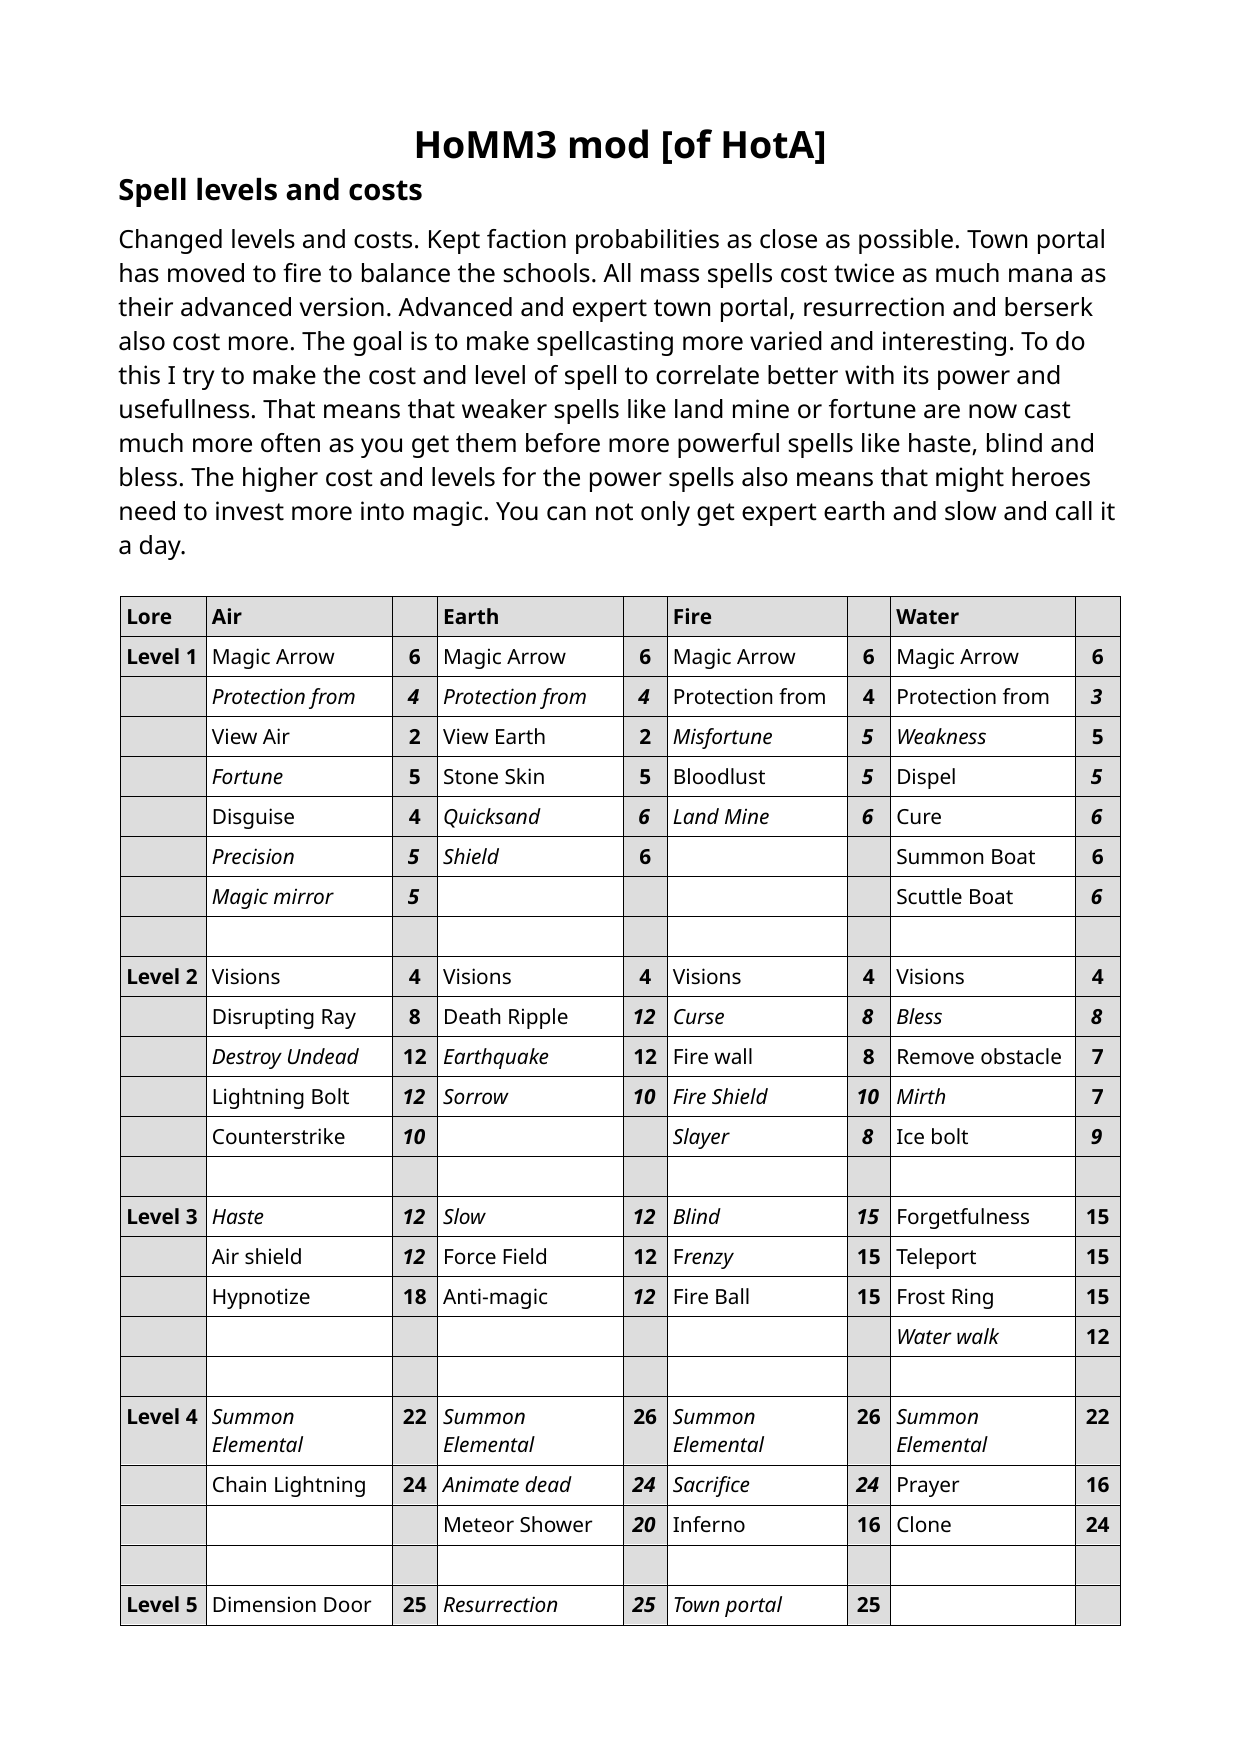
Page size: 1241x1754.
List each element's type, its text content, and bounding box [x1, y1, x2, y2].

table_cell 10 [624, 1077, 667, 1116]
table_cell [121, 757, 206, 796]
table_cell [668, 837, 847, 876]
table_cell Misfortune [668, 717, 847, 756]
table_cell [393, 1317, 437, 1356]
table_cell Mirth [891, 1077, 1075, 1116]
text HoMM3 mod [of HotA] [118, 118, 1122, 169]
table_cell 20 [624, 1506, 667, 1544]
table_cell 5 [393, 757, 437, 796]
table_cell 4 [393, 957, 437, 996]
table_cell Anti-magic [438, 1277, 623, 1316]
table_cell 8 [1076, 997, 1120, 1036]
table_cell 6 [624, 837, 667, 876]
table_cell [624, 1357, 667, 1396]
table_cell [891, 1546, 1075, 1584]
table_cell Slayer [668, 1117, 847, 1156]
table_cell Fire Ball [668, 1277, 847, 1316]
table_cell [121, 1237, 206, 1276]
table_cell Counterstrike [207, 1117, 392, 1156]
table_cell 15 [848, 1237, 890, 1276]
table_cell 12 [624, 1197, 667, 1236]
table_cell 12 [624, 997, 667, 1036]
table_cell [121, 677, 206, 716]
table_cell [121, 837, 206, 876]
table_cell [438, 1357, 623, 1396]
table_header [848, 597, 890, 636]
table_cell Magic mirror [207, 877, 392, 916]
table_cell [848, 837, 890, 876]
table_cell 12 [624, 1237, 667, 1276]
table_cell 12 [624, 1277, 667, 1316]
table_header Air [207, 597, 392, 636]
table_cell Protection from [668, 677, 847, 716]
table_cell 12 [393, 1077, 437, 1116]
table_cell [891, 917, 1075, 956]
table_cell 10 [393, 1117, 437, 1156]
table_cell 4 [393, 797, 437, 836]
table_cell 12 [393, 1197, 437, 1236]
table_cell Level 1 [121, 637, 206, 676]
table_cell [891, 1586, 1075, 1624]
table_cell 8 [848, 1117, 890, 1156]
table_cell 5 [393, 837, 437, 876]
table_cell 15 [1076, 1277, 1120, 1316]
table_cell Cure [891, 797, 1075, 836]
table_cell 5 [848, 757, 890, 796]
table_header Water [891, 597, 1075, 636]
table_cell 12 [624, 1037, 667, 1076]
table_cell Destroy Undead [207, 1037, 392, 1076]
table_cell 9 [1076, 1117, 1120, 1156]
table_cell 3 [1076, 677, 1120, 716]
table_cell [848, 1546, 890, 1584]
table_cell Summon Elemental [207, 1397, 392, 1464]
table_cell Blind [668, 1197, 847, 1236]
table_cell Precision [207, 837, 392, 876]
table_cell [207, 1157, 392, 1196]
table_cell [624, 1117, 667, 1156]
table_cell Magic Arrow [891, 637, 1075, 676]
table_cell [891, 1157, 1075, 1196]
table_cell 5 [1076, 717, 1120, 756]
table_cell [624, 1317, 667, 1356]
table_cell Remove obstacle [891, 1037, 1075, 1076]
table_cell [848, 1317, 890, 1356]
table_cell Town portal [668, 1586, 847, 1624]
table_cell 26 [624, 1397, 667, 1464]
table_cell 25 [624, 1586, 667, 1624]
table_cell Stone Skin [438, 757, 623, 796]
table_cell Earthquake [438, 1037, 623, 1076]
table_cell Visions [891, 957, 1075, 996]
table_cell [848, 1357, 890, 1396]
table_cell 6 [1076, 637, 1120, 676]
table_cell Hypnotize [207, 1277, 392, 1316]
table_cell [121, 717, 206, 756]
text Spell levels and costs [118, 169, 1122, 209]
table_cell Protection from [438, 677, 623, 716]
table_cell View Earth [438, 717, 623, 756]
table_cell Haste [207, 1197, 392, 1236]
table_cell Air shield [207, 1237, 392, 1276]
table_cell [121, 1466, 206, 1504]
table_cell Forgetfulness [891, 1197, 1075, 1236]
table_cell Land Mine [668, 797, 847, 836]
table_cell Bless [891, 997, 1075, 1036]
table_header [393, 597, 437, 636]
table_cell Bloodlust [668, 757, 847, 796]
table_cell 6 [1076, 837, 1120, 876]
table_cell Fire Shield [668, 1077, 847, 1116]
table_cell 16 [848, 1506, 890, 1544]
table_cell [121, 997, 206, 1036]
table_cell 4 [624, 957, 667, 996]
table_cell [393, 917, 437, 956]
table_cell 6 [1076, 877, 1120, 916]
table_cell [848, 877, 890, 916]
table_cell [121, 1077, 206, 1116]
table_cell Shield [438, 837, 623, 876]
table_cell [121, 1506, 206, 1544]
table_cell [1076, 1157, 1120, 1196]
table_cell Frenzy [668, 1237, 847, 1276]
table_cell Sorrow [438, 1077, 623, 1116]
table_cell Dimension Door [207, 1586, 392, 1624]
table_cell [438, 1117, 623, 1156]
table_cell 25 [393, 1586, 437, 1624]
table_cell [121, 1037, 206, 1076]
table_header Fire [668, 597, 847, 636]
table_cell 5 [848, 717, 890, 756]
table_cell Visions [207, 957, 392, 996]
table_cell [668, 1546, 847, 1584]
table_cell [1076, 1586, 1120, 1624]
table_cell Magic Arrow [438, 637, 623, 676]
table_cell [121, 1277, 206, 1316]
table_cell Level 4 [121, 1397, 206, 1464]
table_cell [438, 877, 623, 916]
table_cell 5 [624, 757, 667, 796]
table_cell 6 [624, 637, 667, 676]
table_cell 7 [1076, 1037, 1120, 1076]
table_cell Quicksand [438, 797, 623, 836]
table_cell Death Ripple [438, 997, 623, 1036]
table_cell 26 [848, 1397, 890, 1464]
table_cell [207, 917, 392, 956]
table_cell Resurrection [438, 1586, 623, 1624]
table_cell 4 [1076, 957, 1120, 996]
table_cell Weakness [891, 717, 1075, 756]
table_cell Protection from [891, 677, 1075, 716]
table_cell Frost Ring [891, 1277, 1075, 1316]
table_cell Chain Lightning [207, 1466, 392, 1504]
table_cell [1076, 1357, 1120, 1396]
table_cell 4 [848, 957, 890, 996]
table_cell [207, 1546, 392, 1584]
table_cell 2 [393, 717, 437, 756]
table_cell 15 [1076, 1237, 1120, 1276]
table_cell [1076, 917, 1120, 956]
table_cell 7 [1076, 1077, 1120, 1116]
table_cell [624, 1157, 667, 1196]
table_cell [393, 1157, 437, 1196]
table_header Lore [121, 597, 206, 636]
table_cell Lightning Bolt [207, 1077, 392, 1116]
table_cell 12 [1076, 1317, 1120, 1356]
table_cell [438, 1546, 623, 1584]
table_cell 4 [848, 677, 890, 716]
table_cell Curse [668, 997, 847, 1036]
table_cell [121, 877, 206, 916]
table_cell 24 [1076, 1506, 1120, 1544]
table_cell Meteor Shower [438, 1506, 623, 1544]
table_cell Prayer [891, 1466, 1075, 1504]
table_cell Summon Elemental [668, 1397, 847, 1464]
table_cell Protection from [207, 677, 392, 716]
table_cell [848, 1157, 890, 1196]
text Changed levels and costs. Kept faction probabilities as close as possible. Town portal has moved to fire to balance the schools. All mass spells cost twice as much mana as their advanced version. Advanced and expert town portal, resurrection and berserk also cost more. The goal is to make spellcasting more varied and interesting. To do this I try to make the cost and level of spell to correlate better with its power and usefullness. That means that weaker spells like land mine or fortune are now cast much more often as you get them before more powerful spells like haste, blind and bless. The higher cost and levels for the power spells also means that might heroes need to invest more into magic. You can not only get expert earth and slow and call it a day. [118, 221, 1122, 562]
table_cell [121, 1317, 206, 1356]
table_cell 24 [848, 1466, 890, 1504]
table_cell [393, 1357, 437, 1396]
table_cell Magic Arrow [207, 637, 392, 676]
table_cell 2 [624, 717, 667, 756]
table_cell Visions [438, 957, 623, 996]
table_cell [121, 797, 206, 836]
table_cell [393, 1546, 437, 1584]
table_cell 16 [1076, 1466, 1120, 1504]
table_cell Clone [891, 1506, 1075, 1544]
table_cell 4 [624, 677, 667, 716]
table_cell [121, 1546, 206, 1584]
table_cell [207, 1506, 392, 1544]
table_cell [624, 917, 667, 956]
table_cell 8 [393, 997, 437, 1036]
table_cell 15 [848, 1197, 890, 1236]
table_cell 18 [393, 1277, 437, 1316]
table_cell [121, 1157, 206, 1196]
table_cell [1076, 1546, 1120, 1584]
table_cell 6 [848, 797, 890, 836]
table_cell Ice bolt [891, 1117, 1075, 1156]
table_cell Fire wall [668, 1037, 847, 1076]
table_cell [668, 917, 847, 956]
table_cell Level 2 [121, 957, 206, 996]
table_cell 6 [848, 637, 890, 676]
table_cell Level 5 [121, 1586, 206, 1624]
table_cell Magic Arrow [668, 637, 847, 676]
table_cell [207, 1317, 392, 1356]
table_header [1076, 597, 1120, 636]
table_cell 22 [393, 1397, 437, 1464]
table_cell 24 [393, 1466, 437, 1504]
table_cell Summon Boat [891, 837, 1075, 876]
table_cell Disrupting Ray [207, 997, 392, 1036]
table_cell Teleport [891, 1237, 1075, 1276]
table_cell 5 [393, 877, 437, 916]
table_header Earth [438, 597, 623, 636]
table_cell Slow [438, 1197, 623, 1236]
table_cell Summon Elemental [891, 1397, 1075, 1464]
table_cell 15 [848, 1277, 890, 1316]
table_cell 10 [848, 1077, 890, 1116]
table_cell Sacrifice [668, 1466, 847, 1504]
table_cell 6 [1076, 797, 1120, 836]
table_cell [438, 917, 623, 956]
table_cell [848, 917, 890, 956]
table_cell [207, 1357, 392, 1396]
table_cell 12 [393, 1237, 437, 1276]
table_cell Visions [668, 957, 847, 996]
table_cell [121, 1357, 206, 1396]
table_cell [438, 1157, 623, 1196]
table_cell [624, 1546, 667, 1584]
table_cell [668, 877, 847, 916]
table_cell 22 [1076, 1397, 1120, 1464]
table_cell 8 [848, 997, 890, 1036]
table_cell Animate dead [438, 1466, 623, 1504]
table_cell 15 [1076, 1197, 1120, 1236]
table_cell 5 [1076, 757, 1120, 796]
table_cell Scuttle Boat [891, 877, 1075, 916]
table_cell [668, 1317, 847, 1356]
table_cell View Air [207, 717, 392, 756]
table_cell [668, 1357, 847, 1396]
table_cell Disguise [207, 797, 392, 836]
table_cell [624, 877, 667, 916]
table_cell 6 [624, 797, 667, 836]
table_cell 25 [848, 1586, 890, 1624]
table_header [624, 597, 667, 636]
table_cell [121, 917, 206, 956]
table_cell 4 [393, 677, 437, 716]
table_cell Summon Elemental [438, 1397, 623, 1464]
table_cell Level 3 [121, 1197, 206, 1236]
table_cell 8 [848, 1037, 890, 1076]
table_cell [668, 1157, 847, 1196]
table_cell [393, 1506, 437, 1544]
table_cell Inferno [668, 1506, 847, 1544]
table_cell Force Field [438, 1237, 623, 1276]
table_cell Water walk [891, 1317, 1075, 1356]
table_cell Fortune [207, 757, 392, 796]
table_cell 6 [393, 637, 437, 676]
table_cell 12 [393, 1037, 437, 1076]
table_cell Dispel [891, 757, 1075, 796]
table_cell [121, 1117, 206, 1156]
table_cell [438, 1317, 623, 1356]
table_cell [891, 1357, 1075, 1396]
table_cell 24 [624, 1466, 667, 1504]
